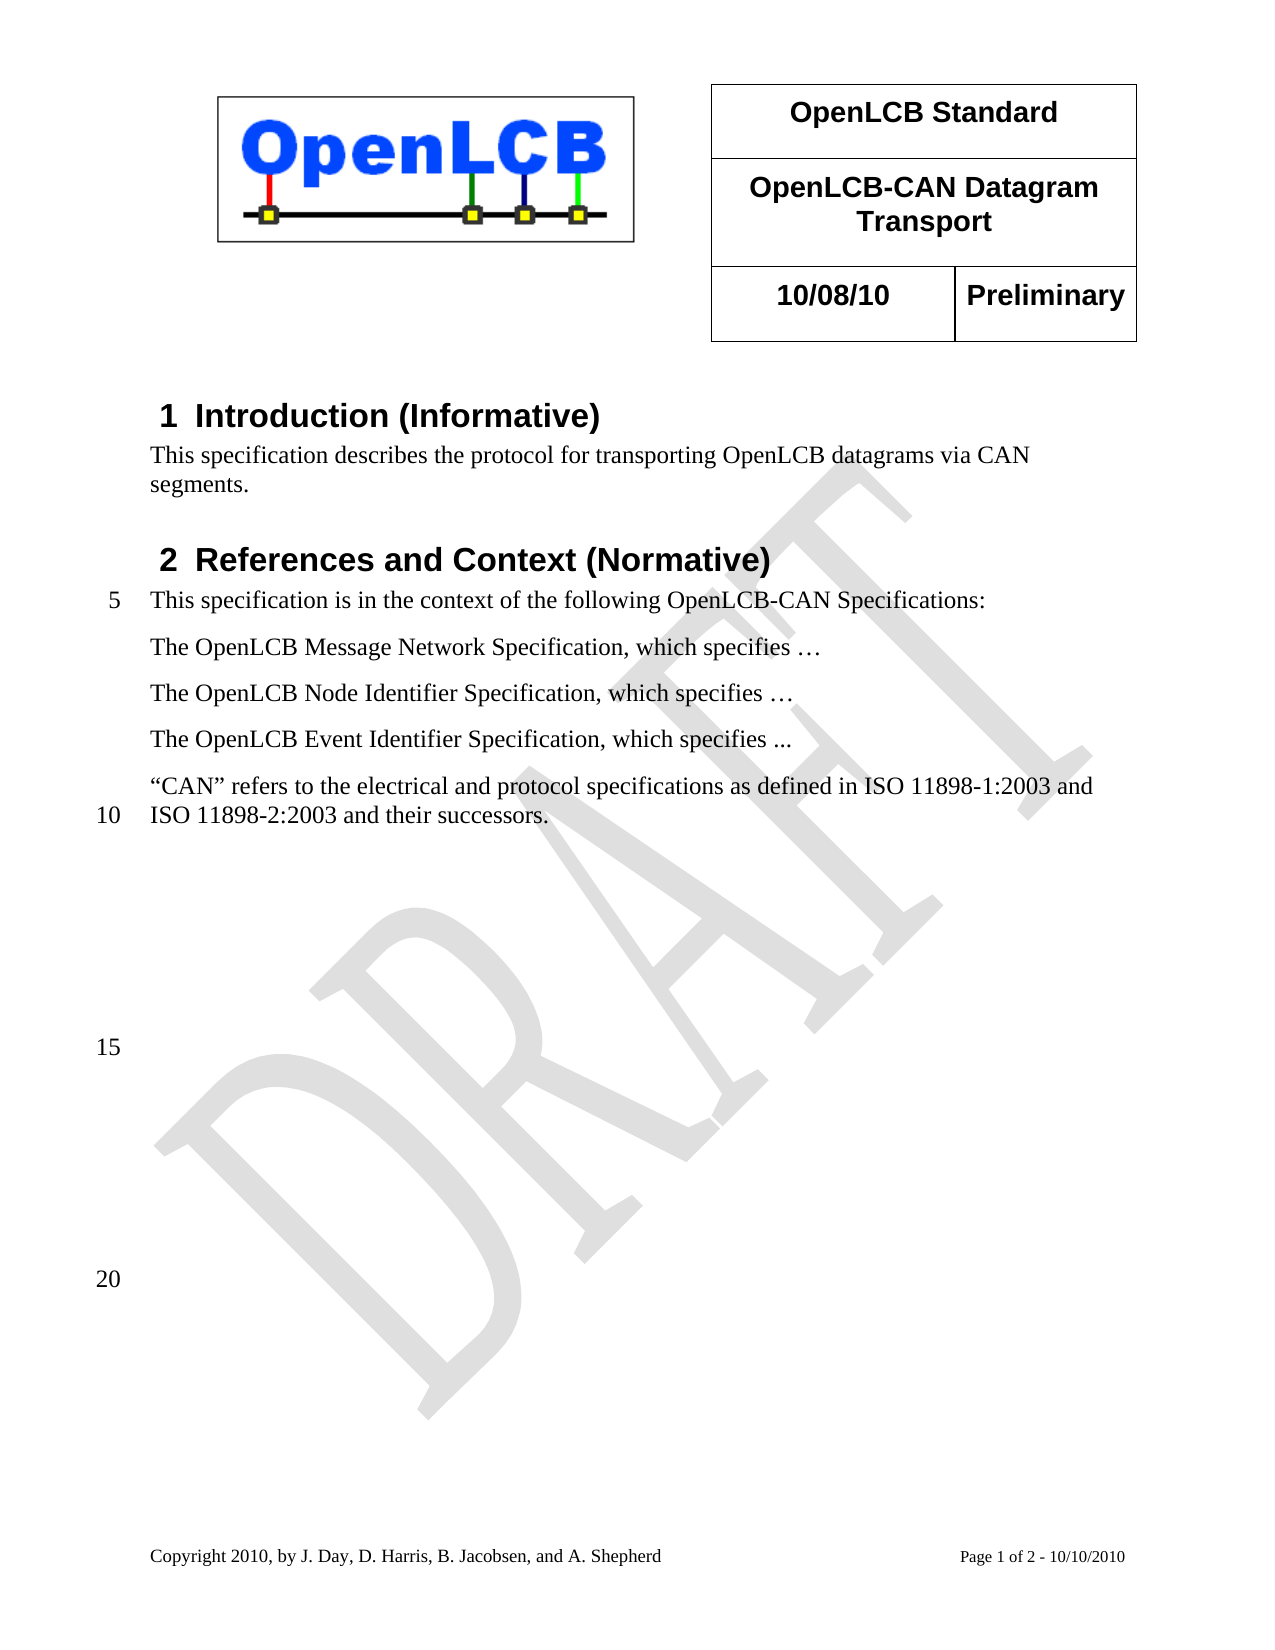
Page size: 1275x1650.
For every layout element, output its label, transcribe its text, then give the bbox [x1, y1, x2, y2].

text The OpenLCB Event Identifier Specification, which specifies ... [717, 724, 819, 753]
text The OpenLCB Event Identifier Specification, which specifies ... [819, 724, 1003, 753]
text The OpenLCB Message Network Specification, which specifies … [150, 632, 666, 660]
text The OpenLCB Event Identifier Specification, which specifies ... [150, 724, 702, 753]
subtitle References and Context (Normative) [150, 541, 757, 579]
text This specification is in the context of the following OpenLCB-CAN Specifications: [879, 585, 1125, 614]
text The OpenLCB Message Network Specification, which specifies … [678, 632, 770, 660]
text “CAN” refers to the electrical and protocol specifications as defined in ISO 11898-1:2003 and ISO 11898-2:2003 and their successors. [798, 771, 1125, 828]
text The OpenLCB Event Identifier Specification, which specifies ... [1018, 724, 1125, 753]
text This specification is in the context of the following OpenLCB-CAN Specifications: [757, 585, 864, 614]
text “CAN” refers to the electrical and protocol specifications as defined in ISO 11898-1:2003 and ISO 11898-2:2003 and their successors. [539, 771, 777, 828]
text The OpenLCB Node Identifier Specification, which specifies … [671, 678, 957, 707]
text This specification is in the context of the following OpenLCB-CAN Specifications: [150, 585, 762, 614]
subtitle References and Context (Normative) [835, 541, 1125, 579]
text This specification describes the protocol for transporting OpenLCB datagrams via CAN segments. [150, 440, 1125, 498]
text The OpenLCB Node Identifier Specification, which specifies … [150, 678, 656, 707]
text “CAN” refers to the electrical and protocol specifications as defined in ISO 11898-1:2003 and ISO 11898-2:2003 and their successors. [150, 771, 538, 828]
text The OpenLCB Message Network Specification, which specifies … [926, 632, 1125, 660]
text The OpenLCB Message Network Specification, which specifies … [759, 632, 910, 660]
subtitle Introduction (Informative) [150, 396, 1125, 434]
text The OpenLCB Node Identifier Specification, which specifies … [972, 678, 1125, 707]
picture [216, 95, 636, 244]
subtitle References and Context (Normative) [761, 543, 829, 579]
